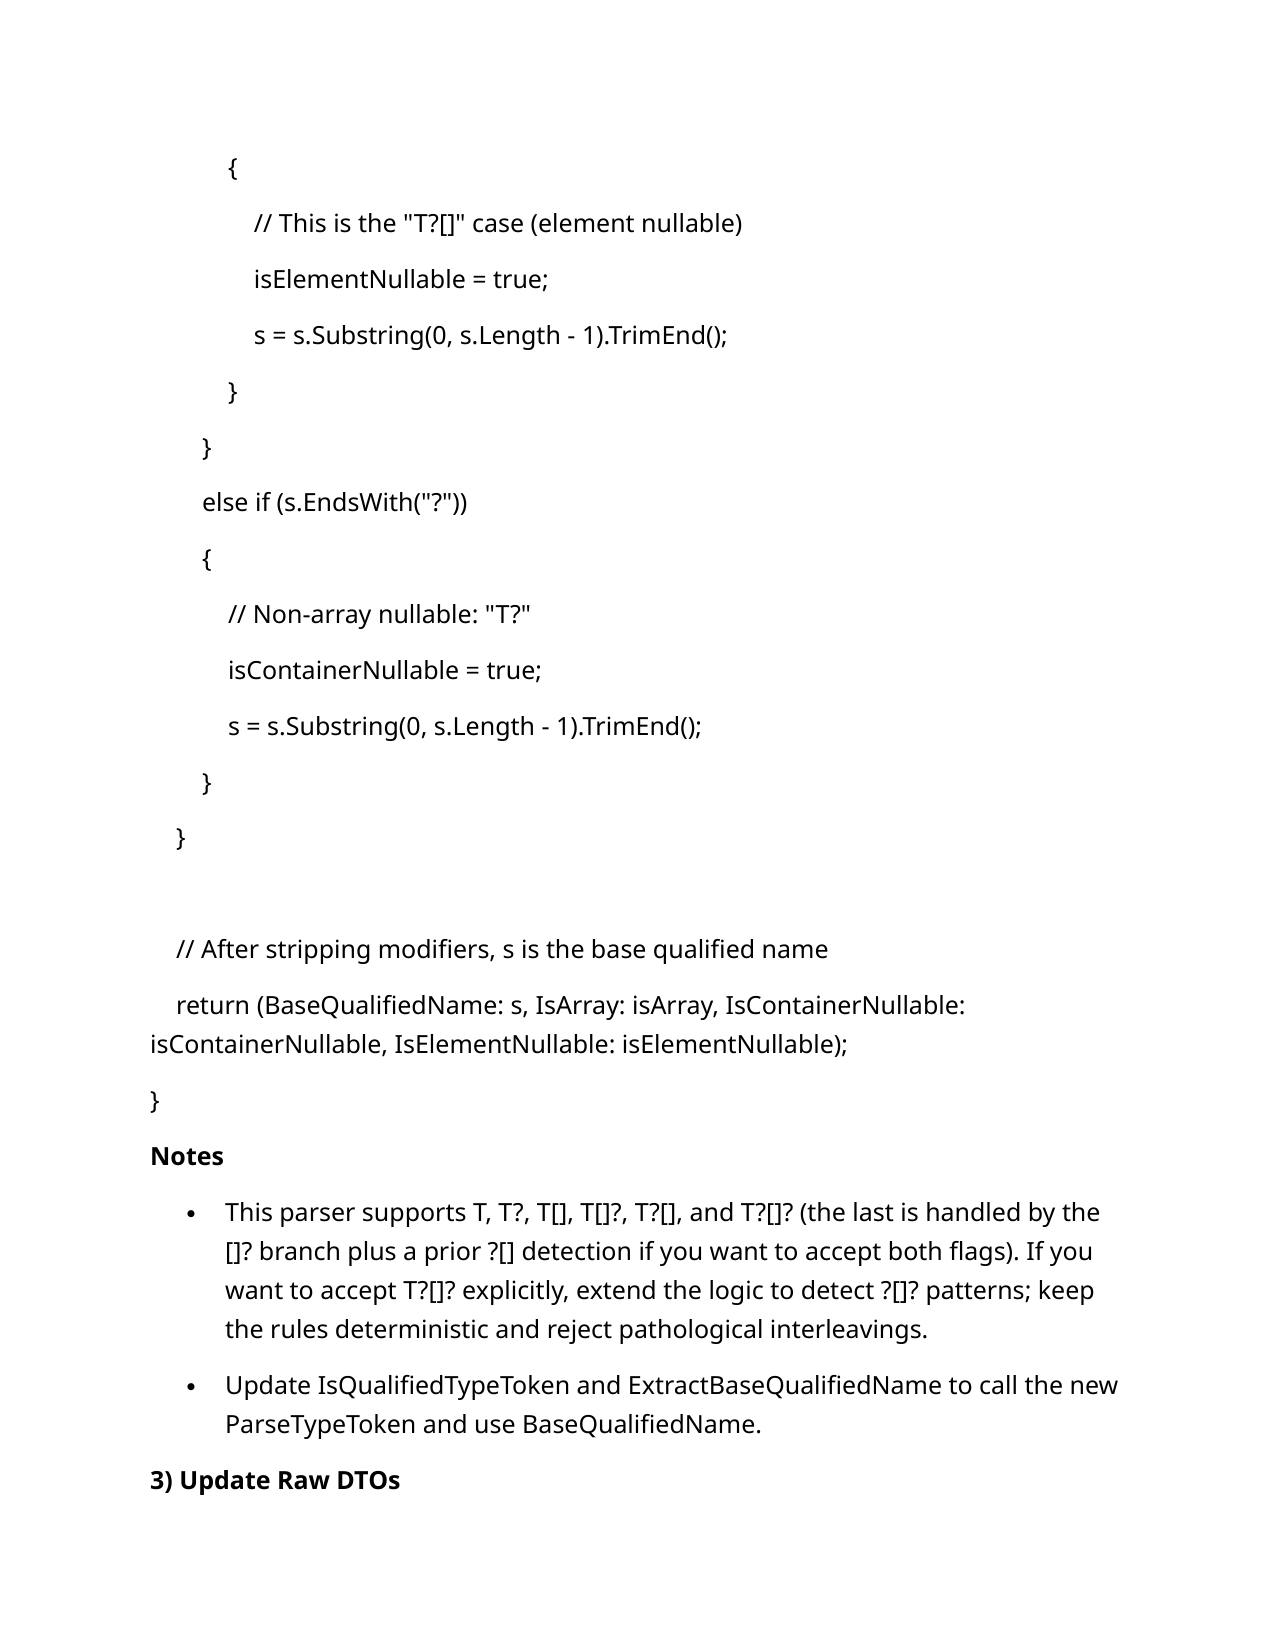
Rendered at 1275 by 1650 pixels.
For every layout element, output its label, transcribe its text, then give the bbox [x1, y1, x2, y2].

list This parser supports T, T?, T[], T[]?, T?[], and T?[]? (the last is handled by the []? branch plus a prior ?[] detection if you want to accept both flags). If you want to accept T?[]? explicitly, extend the logic to detect ?[]? patterns; keep the rules deterministic and reject pathological interleavings. [187, 1194, 1125, 1346]
text // After stripping modifiers, s is the base qualified name [150, 932, 1125, 966]
list Update IsQualifiedTypeToken and ExtractBaseQualifiedName to call the new ParseTypeToken and use BaseQualifiedName. [187, 1367, 1125, 1441]
text } [150, 820, 1125, 854]
text } [150, 1082, 1125, 1117]
text // Non-array nullable: "T?" [150, 597, 1125, 631]
text 3) Update Raw DTOs [150, 1462, 1125, 1497]
text } [150, 429, 1125, 463]
text } [150, 373, 1125, 407]
text { [150, 541, 1125, 575]
text } [150, 764, 1125, 798]
text s = s.Substring(0, s.Length - 1).TrimEnd(); [150, 708, 1125, 742]
text // This is the "T?[]" case (element nullable) [150, 206, 1125, 240]
text else if (s.EndsWith("?")) [150, 485, 1125, 519]
text Notes [150, 1138, 1125, 1172]
text isElementNullable = true; [150, 262, 1125, 296]
text { [150, 150, 1125, 184]
text return (BaseQualifiedName: s, IsArray: isArray, IsContainerNullable: isContainerNullable, IsElementNullable: isElementNullable); [150, 987, 1125, 1061]
text s = s.Substring(0, s.Length - 1).TrimEnd(); [150, 317, 1125, 352]
text isContainerNullable = true; [150, 652, 1125, 687]
